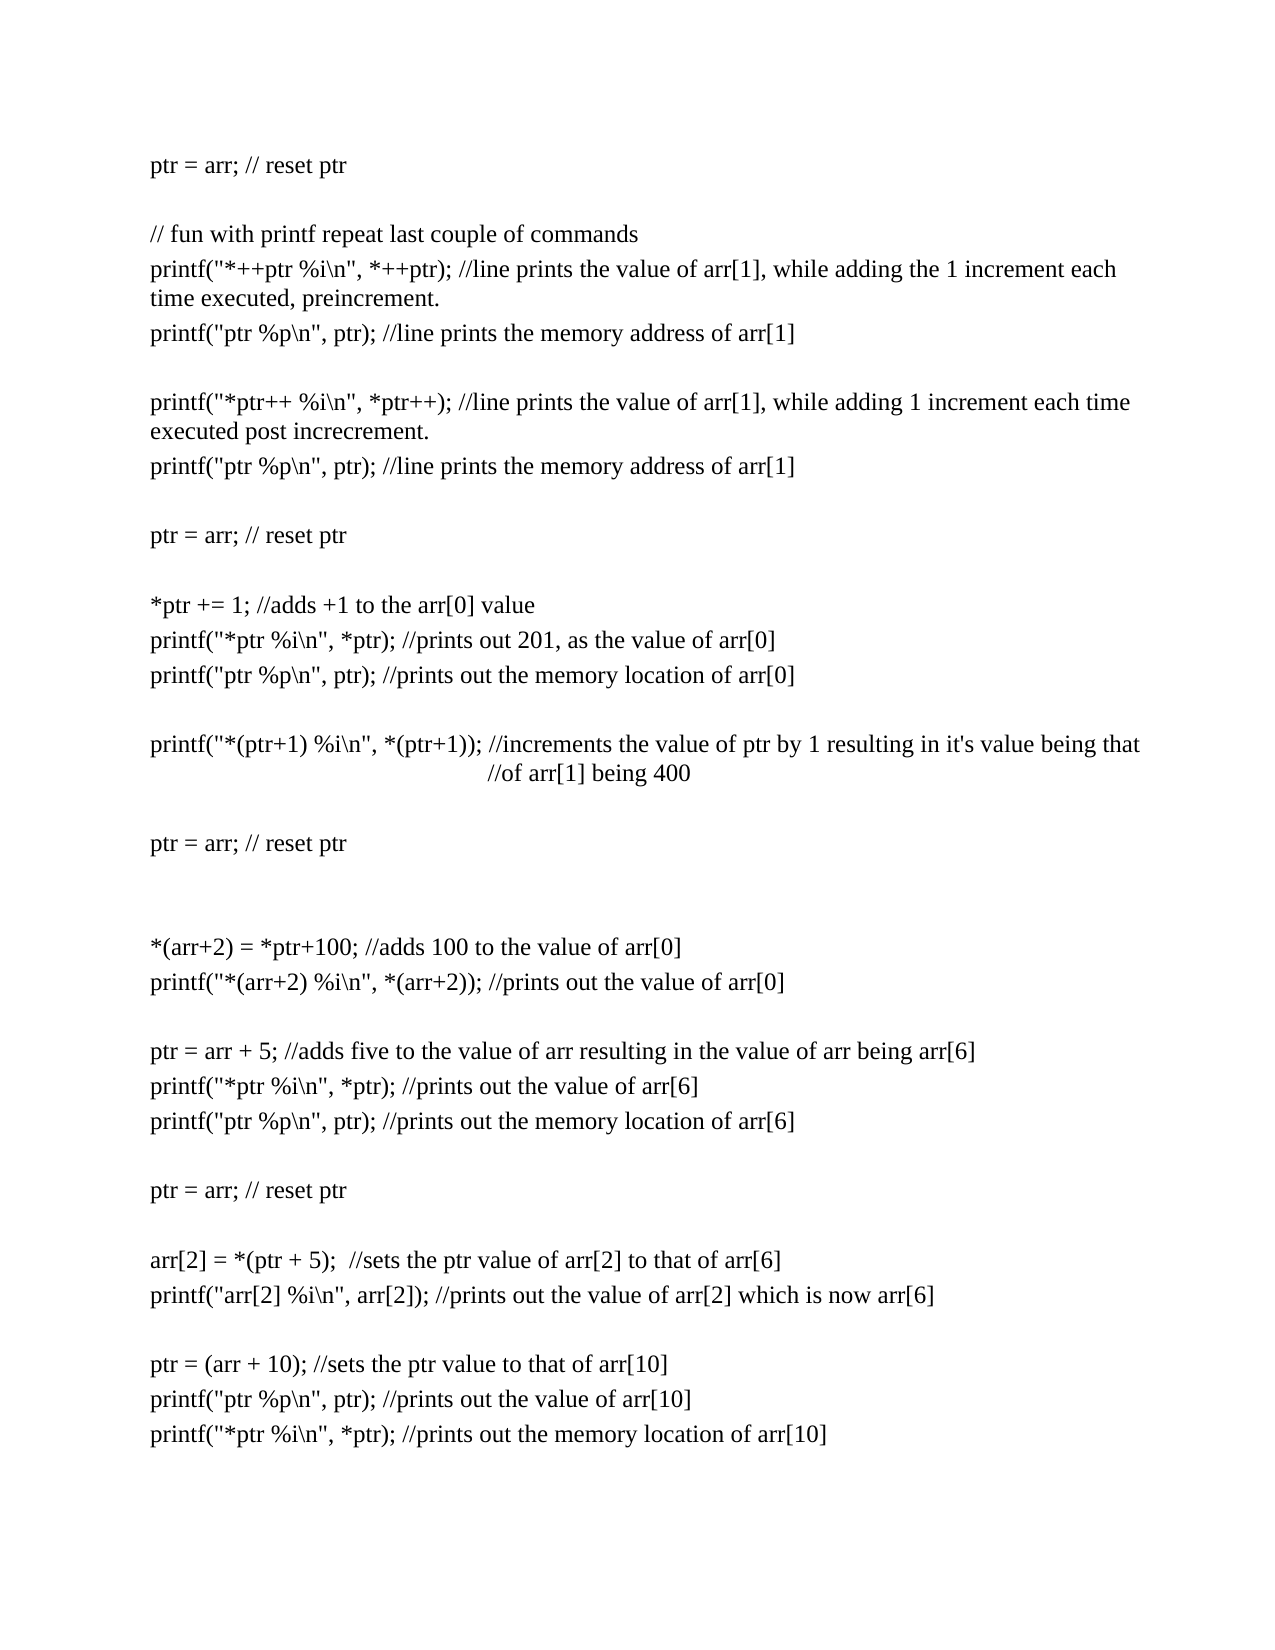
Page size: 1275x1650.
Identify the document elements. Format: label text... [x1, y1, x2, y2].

text arr[2] = *(ptr + 5); //sets the ptr value of arr[2] to that of arr[6] [150, 1245, 1162, 1274]
text printf("arr[2] %i\n", arr[2]); //prints out the value of arr[2] which is now arr[6] [150, 1280, 1162, 1309]
text printf("*ptr %i\n", *ptr); //prints out 201, as the value of arr[0] [150, 625, 1162, 654]
text printf("*++ptr %i\n", *++ptr); //line prints the value of arr[1], while adding the 1 increment each time executed, preincrement. [150, 254, 1162, 312]
text printf("*(ptr+1) %i\n", *(ptr+1)); //increments the value of ptr by 1 resulting in it's value being that //of arr[1] being 400 [150, 729, 1162, 787]
text // fun with printf repeat last couple of commands [150, 219, 1162, 248]
text ptr = arr; // reset ptr [150, 828, 1162, 856]
text ptr = arr; // reset ptr [150, 1176, 1162, 1204]
text printf("*ptr++ %i\n", *ptr++); //line prints the value of arr[1], while adding 1 increment each time executed post increcrement. [150, 387, 1162, 445]
text printf("ptr %p\n", ptr); //prints out the memory location of arr[0] [150, 660, 1162, 688]
text *ptr += 1; //adds +1 to the arr[0] value [150, 590, 1162, 619]
text printf("*(arr+2) %i\n", *(arr+2)); //prints out the value of arr[0] [150, 967, 1162, 996]
text ptr = (arr + 10); //sets the ptr value to that of arr[10] [150, 1349, 1162, 1378]
text printf("*ptr %i\n", *ptr); //prints out the value of arr[6] [150, 1071, 1162, 1100]
text printf("ptr %p\n", ptr); //prints out the memory location of arr[6] [150, 1106, 1162, 1135]
text printf("ptr %p\n", ptr); //prints out the value of arr[10] [150, 1384, 1162, 1413]
text *(arr+2) = *ptr+100; //adds 100 to the value of arr[0] [150, 932, 1162, 961]
text ptr = arr; // reset ptr [150, 150, 1162, 179]
text printf("ptr %p\n", ptr); //line prints the memory address of arr[1] [150, 318, 1162, 347]
text printf("*ptr %i\n", *ptr); //prints out the memory location of arr[10] [150, 1419, 1162, 1448]
text ptr = arr; // reset ptr [150, 521, 1162, 549]
text printf("ptr %p\n", ptr); //line prints the memory address of arr[1] [150, 451, 1162, 480]
text ptr = arr + 5; //adds five to the value of arr resulting in the value of arr being arr[6] [150, 1036, 1162, 1065]
